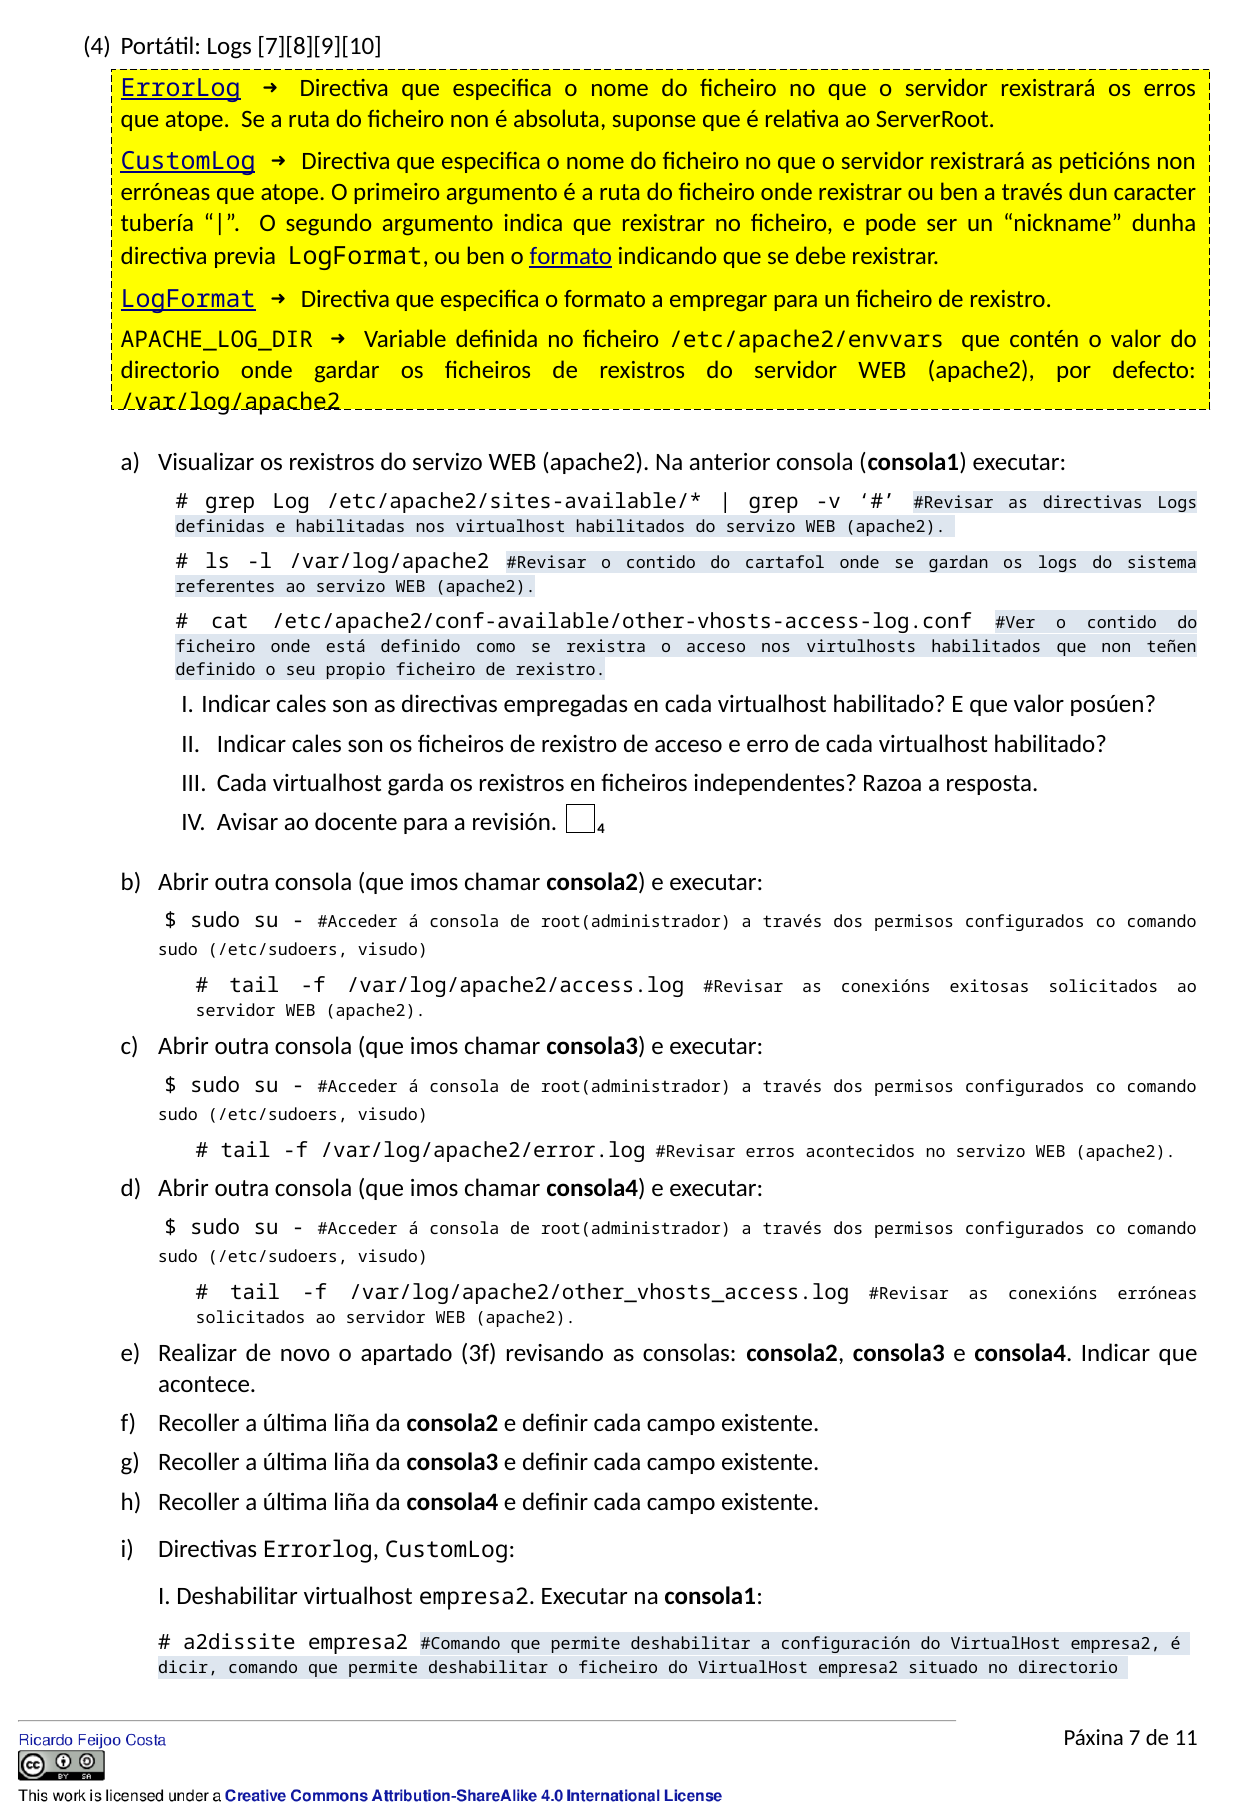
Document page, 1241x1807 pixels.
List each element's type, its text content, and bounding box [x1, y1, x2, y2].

list $ sudo su - #Acceder á consola de root(administrador) a través dos permisos configurados co comando sudo (/etc/sudoers, visudo) [122, 1070, 1197, 1127]
list I. Deshabilitar virtualhost empresa2. Executar na consola1: [120, 1580, 1197, 1611]
list Abrir outra consola (que imos chamar consola2) e executar: [120, 866, 1197, 896]
list Recoller a última liña da consola2 e definir cada campo existente. [120, 1407, 1197, 1438]
picture [8, 1715, 957, 1806]
list APACHE_LOG_DIR ➜ Variable definida no ficheiro /etc/apache2/envvars que contén o valor do directorio onde gardar os ficheiros de rexistros do servidor WEB (apache2), por defecto: /var/log/apache2 [83, 320, 1197, 416]
list Abrir outra consola (que imos chamar consola4) e executar: [120, 1173, 1197, 1203]
list ErrorLog ➜ Directiva que especifica o nome do ficheiro no que o servidor rexistrará os erros que atope. Se a ruta do ficheiro non é absoluta, suponse que é relativa ao ServerRoot. [83, 69, 1197, 134]
list Indicar cales son as directivas empregadas en cada virtualhost habilitado? E que valor posúen? [181, 688, 1197, 719]
list $ sudo su - #Acceder á consola de root(administrador) a través dos permisos configurados co comando sudo (/etc/sudoers, visudo) [122, 905, 1197, 962]
list Avisar ao docente para a revisión. 4 [181, 806, 1197, 837]
list CustomLog ➜ Directiva que especifica o nome do ficheiro no que o servidor rexistrará as peticións non erróneas que atope. O primeiro argumento é a ruta do ficheiro onde rexistrar ou ben a través dun caracter tubería “|”. O segundo argumento indica que rexistrar no ficheiro, e pode ser un “nickname” dunha directiva previa LogFormat, ou ben o formato indicando que se debe rexistrar. [83, 142, 1197, 272]
list Portátil: Logs [7][8][9][10] [83, 30, 1197, 60]
list Visualizar os rexistros do servizo WEB (apache2). Na anterior consola (consola1) executar: [120, 447, 1197, 477]
list Recoller a última liña da consola3 e definir cada campo existente. [120, 1446, 1197, 1477]
list # tail -f /var/log/apache2/other_vhosts_access.log #Revisar as conexións erróneas solicitados ao servidor WEB (apache2). [158, 1277, 1197, 1329]
list Recoller a última liña da consola4 e definir cada campo existente. [120, 1486, 1197, 1516]
list Cada virtualhost garda os rexistros en ficheiros independentes? Razoa a resposta. [181, 767, 1197, 798]
list Indicar cales son os ficheiros de rexistro de acceso e erro de cada virtualhost habilitado? [181, 728, 1197, 758]
list # tail -f /var/log/apache2/error.log #Revisar erros acontecidos no servizo WEB (apache2). [158, 1135, 1197, 1164]
list # ls -l /var/log/apache2 #Revisar o contido do cartafol onde se gardan os logs do sistema referentes ao servizo WEB (apache2). [140, 546, 1197, 597]
list Directivas Errorlog, CustomLog: [120, 1532, 1197, 1564]
list Abrir outra consola (que imos chamar consola3) e executar: [120, 1031, 1197, 1061]
list # a2dissite empresa2 #Comando que permite deshabilitar a configuración do VirtualHost empresa2, é dicir, comando que permite deshabilitar o ficheiro do VirtualHost empresa2 situado no directorio [120, 1627, 1197, 1679]
list # cat /etc/apache2/conf-available/other-vhosts-access-log.conf #Ver o contido do ficheiro onde está definido como se rexistra o acceso nos virtulhosts habilitados que non teñen definido o seu propio ficheiro de rexistro. [140, 606, 1197, 680]
list Realizar de novo o apartado (3f) revisando as consolas: consola2, consola3 e consola4. Indicar que acontece. [120, 1337, 1197, 1398]
list # tail -f /var/log/apache2/access.log #Revisar as conexións exitosas solicitados ao servidor WEB (apache2). [158, 971, 1197, 1022]
list LogFormat ➜ Directiva que especifica o formato a empregar para un ficheiro de rexistro. [83, 280, 1197, 314]
list # grep Log /etc/apache2/sites-available/* | grep -v ‘#’ #Revisar as directivas Logs definidas e habilitadas nos virtualhost habilitados do servizo WEB (apache2). [140, 486, 1197, 537]
list $ sudo su - #Acceder á consola de root(administrador) a través dos permisos configurados co comando sudo (/etc/sudoers, visudo) [122, 1212, 1197, 1269]
